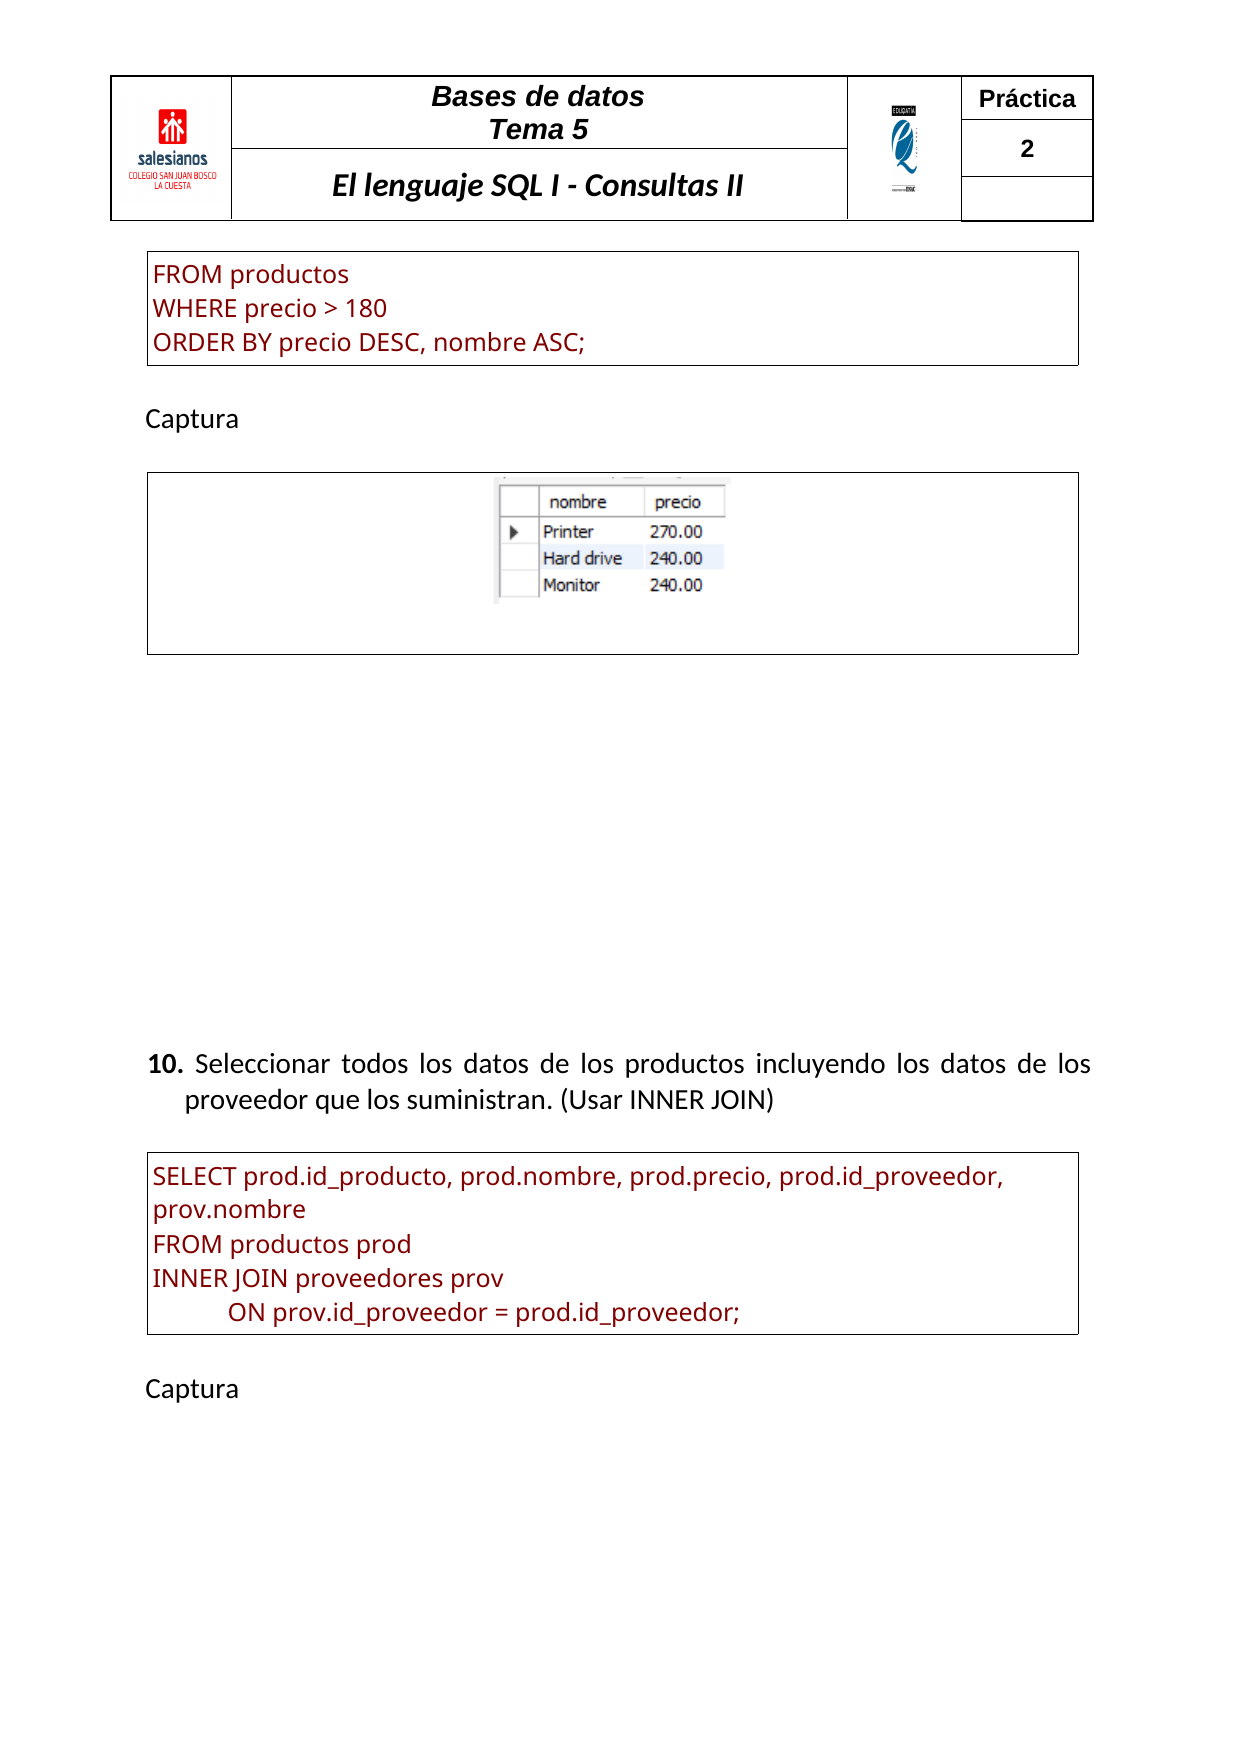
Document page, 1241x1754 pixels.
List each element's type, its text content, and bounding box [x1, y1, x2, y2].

table_header [148, 478, 1078, 653]
picture [891, 105, 918, 192]
table_header FROM productos WHERE precio > 180 ORDER BY precio DESC, nombre ASC; [148, 252, 1078, 364]
picture [119, 96, 229, 203]
picture [493, 477, 732, 604]
text Captura [145, 1370, 1093, 1406]
table_header [148, 473, 1078, 477]
table_header SELECT prod.id_producto, prod.nombre, prod.precio, prod.id_proveedor, prov.nombre FROM productos prod INNER JOIN proveedores prov ON prov.id_proveedor = prod.id_proveedor; [148, 1153, 1078, 1334]
list Seleccionar todos los datos de los productos incluyendo los datos de los proveedor que los suministran. (Usar INNER JOIN) [147, 1045, 1093, 1117]
text Captura [145, 400, 1093, 436]
